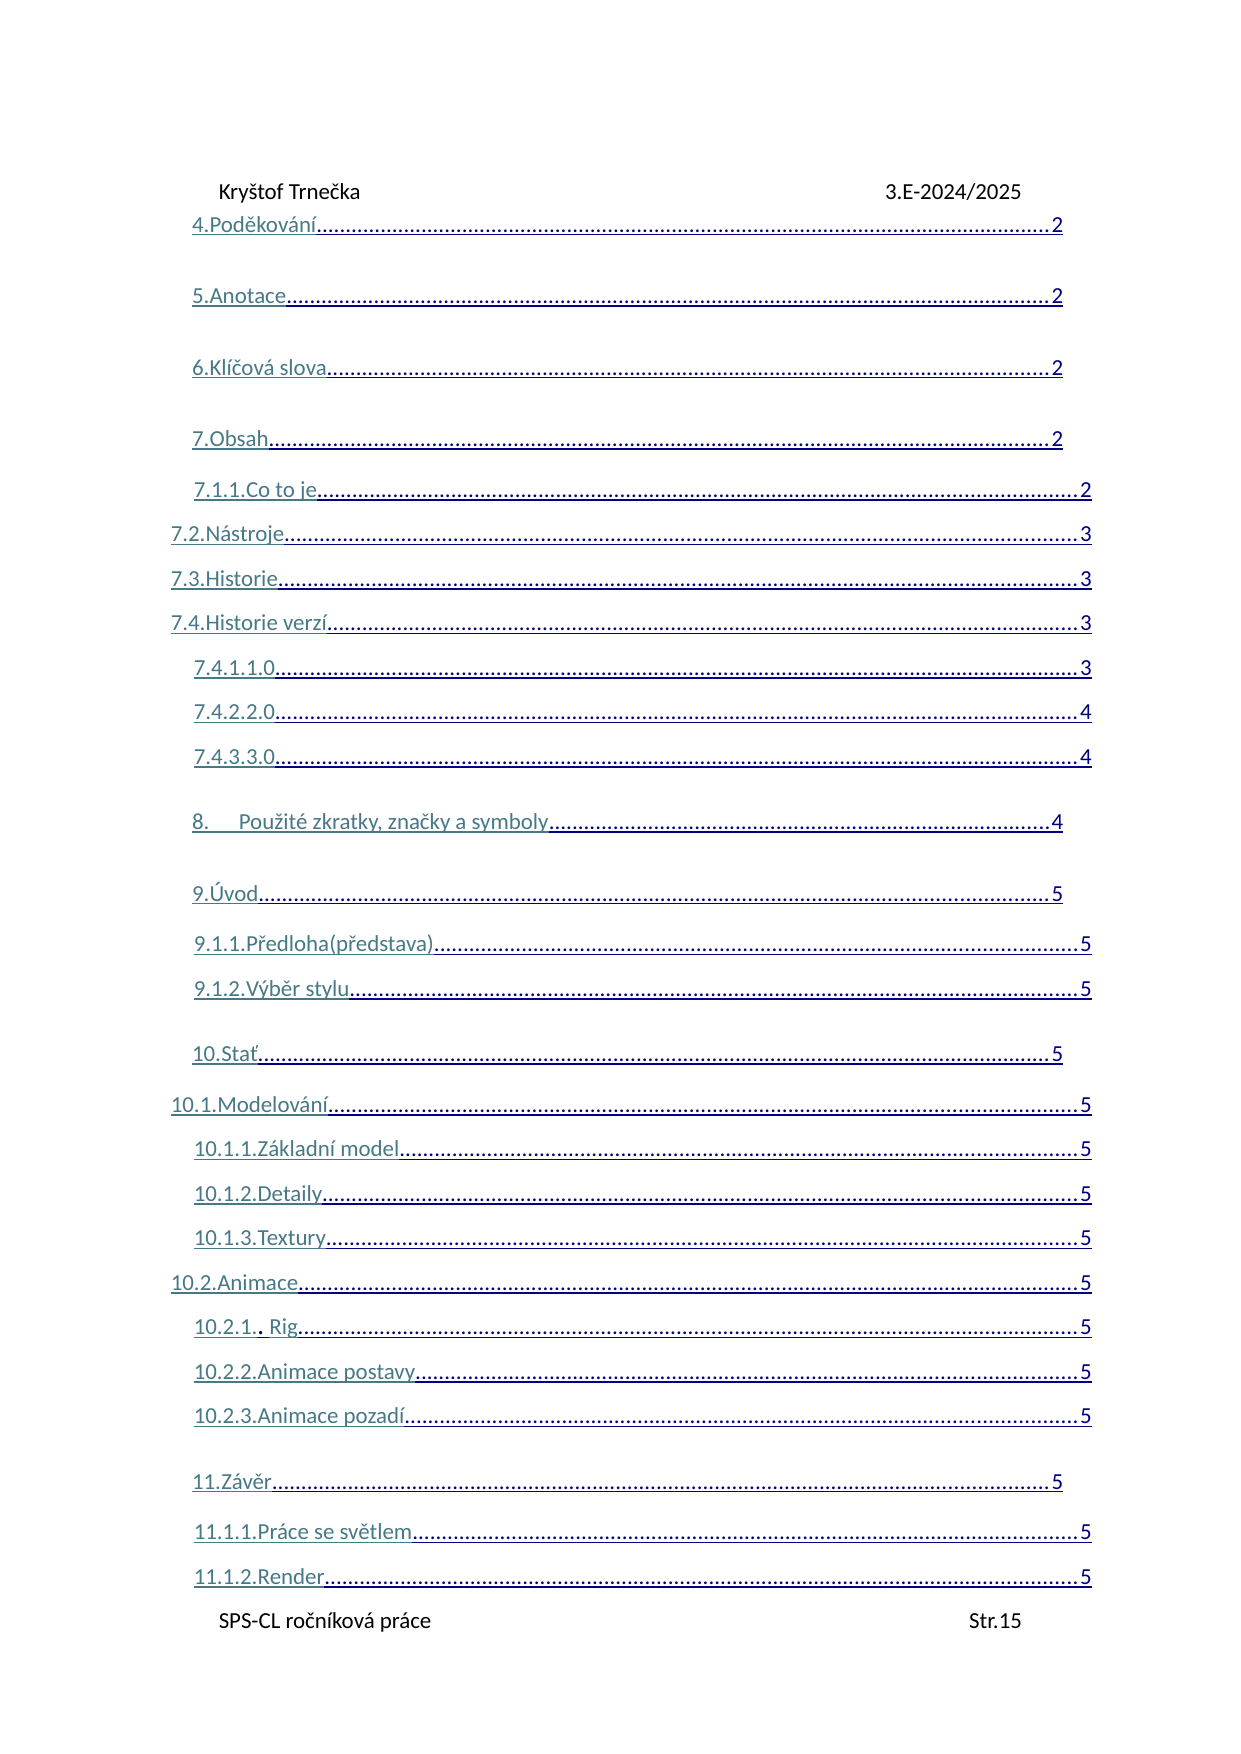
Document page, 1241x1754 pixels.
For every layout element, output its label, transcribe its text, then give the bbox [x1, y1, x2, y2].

text 11. Závěr 5 [192, 1462, 1063, 1491]
text [192, 1065, 1063, 1069]
text [192, 904, 1063, 908]
text 9.1.1. Předloha(představa) 5 [193, 925, 1093, 959]
text 7. Obsah 2 [192, 420, 1063, 448]
text 7.4.3. 3.0 4 [193, 737, 1093, 772]
text 10.1.3. Textury 5 [193, 1219, 1093, 1253]
text 7.4.1. 1.0 3 [193, 648, 1093, 683]
text 6. Klíčová slova 2 [192, 348, 1063, 377]
text 10.1. Modelování 5 [171, 1086, 1093, 1120]
text 5. Anotace 2 [192, 277, 1063, 305]
text 10.2.2. Animace postavy 5 [193, 1352, 1093, 1387]
text [192, 307, 1063, 311]
text [192, 833, 1063, 837]
text 7.2. Nástroje 3 [171, 515, 1093, 549]
text 10.1.1. Základní model 5 [193, 1130, 1093, 1164]
text 10. Stať 5 [192, 1035, 1063, 1063]
text [192, 450, 1063, 454]
text 9. Úvod 5 [192, 874, 1063, 903]
text 10.1.2. Detaily 5 [193, 1174, 1093, 1209]
text 7.4.2. 2.0 4 [193, 693, 1093, 727]
text 7.3. Historie 3 [171, 559, 1093, 594]
text 9.1.2. Výběr stylu 5 [193, 969, 1093, 1004]
text 10.2.1. Rig 5 [193, 1308, 1093, 1342]
text 11.1.1. Práce se světlem 5 [193, 1513, 1093, 1547]
text 11.1.2. Render 5 [193, 1557, 1093, 1592]
text 10.2.3. Animace pozadí 5 [193, 1397, 1093, 1431]
text [192, 378, 1063, 382]
text 7.4. Historie verzí 3 [171, 604, 1093, 638]
text [192, 235, 1063, 239]
text [192, 1492, 1063, 1496]
text 8.  Použité zkratky, značky a symboly 4 [192, 803, 1063, 831]
text 4. Poděkování 2 [192, 205, 1063, 234]
text 10.2. Animace 5 [171, 1263, 1093, 1298]
text 7.1.1. Co to je 2 [193, 471, 1093, 505]
